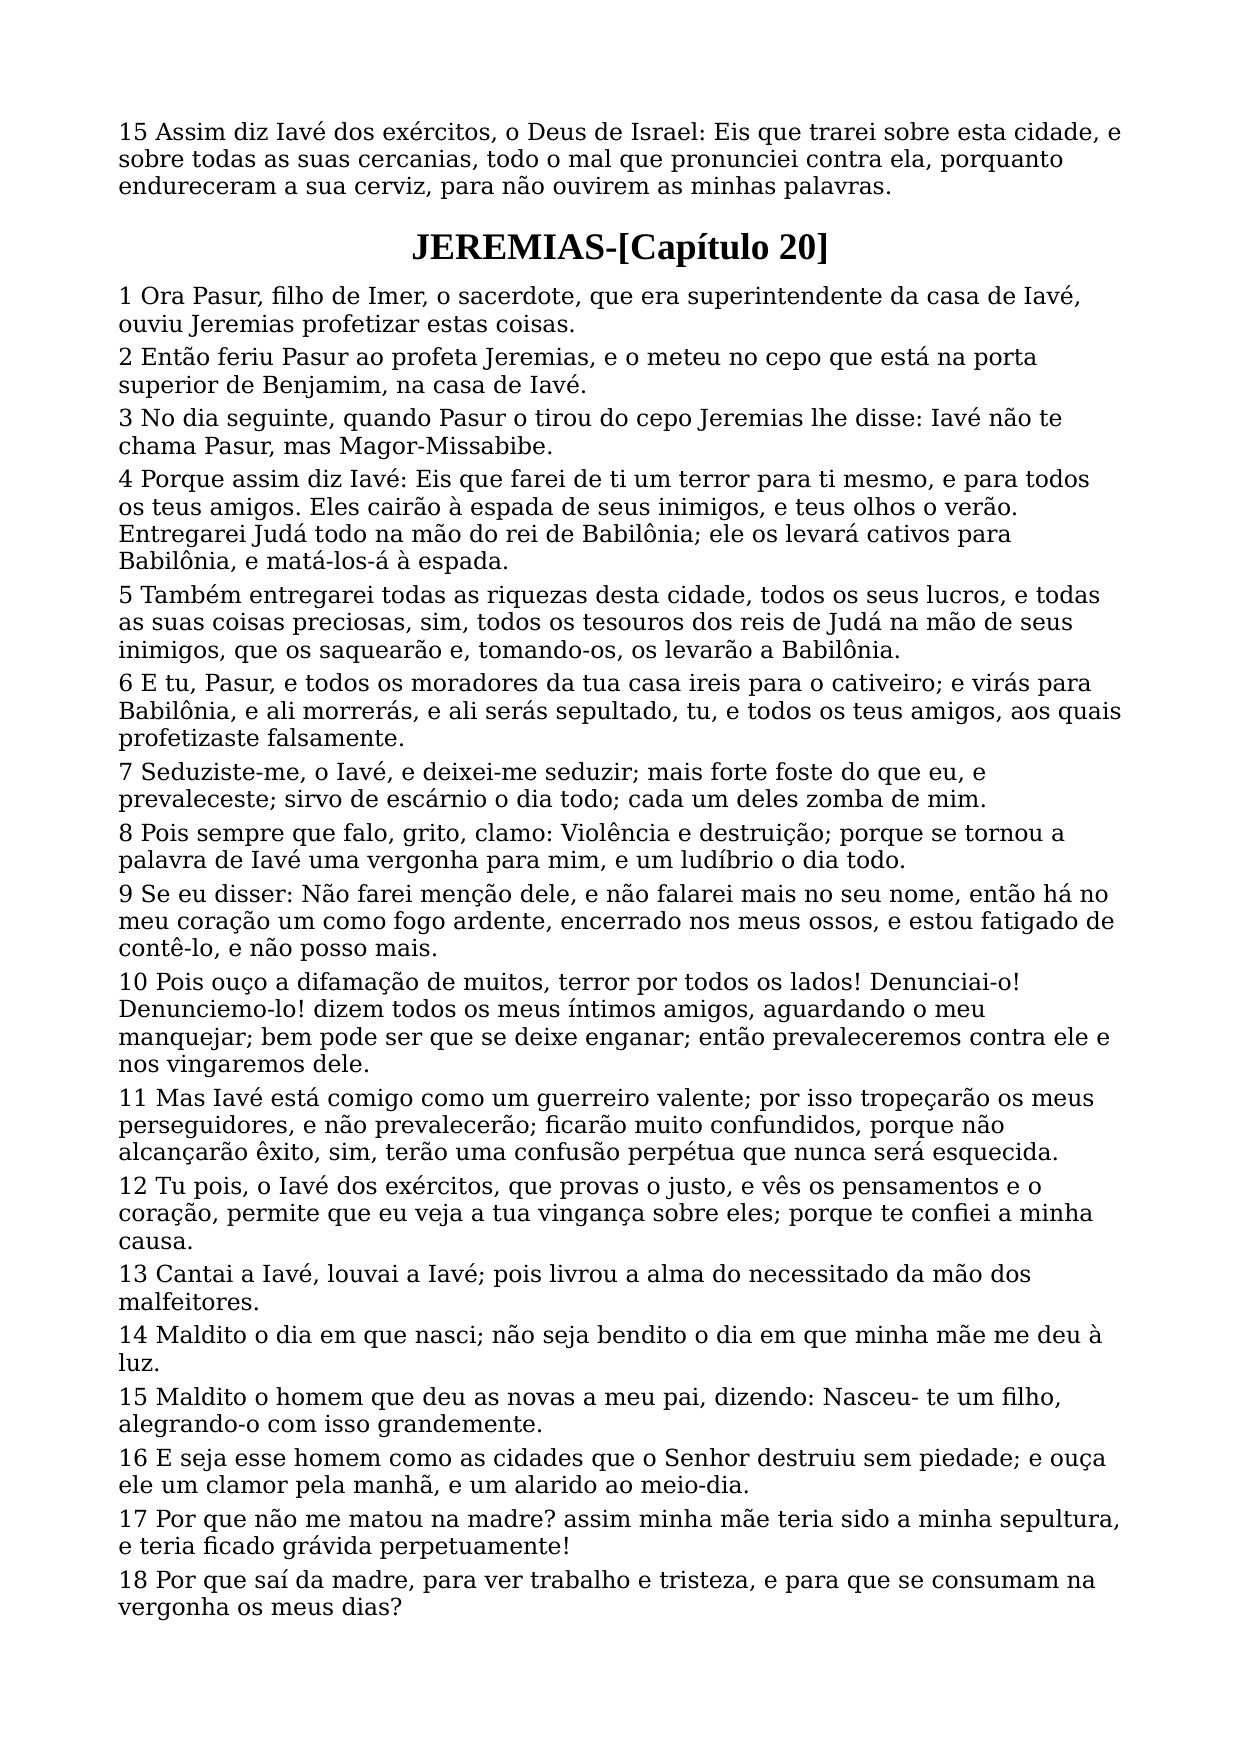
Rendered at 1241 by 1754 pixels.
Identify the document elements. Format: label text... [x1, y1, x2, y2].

text 12 Tu pois, o Iavé dos exércitos, que provas o justo, e vês os pensamentos e o coração, permite que eu veja a tua vingança sobre eles; porque te confiei a minha causa. [118, 1173, 1122, 1254]
text 14 Maldito o dia em que nasci; não seja bendito o dia em que minha mãe me deu à luz. [118, 1322, 1122, 1377]
text 16 E seja esse homem como as cidades que o Senhor destruiu sem piedade; e ouça ele um clamor pela manhã, e um alarido ao meio-dia. [118, 1444, 1122, 1499]
text 15 Assim diz Iavé dos exércitos, o Deus de Israel: Eis que trarei sobre esta cidade, e sobre todas as suas cercanias, todo o mal que pronunciei contra ela, porquanto endureceram a sua cerviz, para não ouvirem as minhas palavras. [118, 118, 1122, 200]
text 7 Seduziste-me, o Iavé, e deixei-me seduzir; mais forte foste do que eu, e prevaleceste; sirvo de escárnio o dia todo; cada um deles zomba de mim. [118, 758, 1122, 813]
text 9 Se eu disser: Não farei menção dele, e não falarei mais no seu nome, então há no meu coração um como fogo ardente, encerrado nos meus ossos, e estou fatigado de contê-lo, e não posso mais. [118, 880, 1122, 962]
text 5 Também entregarei todas as riquezas desta cidade, todos os seus lucros, e todas as suas coisas preciosas, sim, todos os tesouros dos reis de Judá na mão de seus inimigos, que os saquearão e, tomando-os, os levarão a Babilônia. [118, 582, 1122, 663]
text 15 Maldito o homem que deu as novas a meu pai, dizendo: Nasceu- te um filho, alegrando-o com isso grandemente. [118, 1383, 1122, 1438]
text 10 Pois ouço a difamação de muitos, terror por todos os lados! Denunciai-o! Denunciemo-lo! dizem todos os meus íntimos amigos, aguardando o meu manquejar; bem pode ser que se deixe enganar; então prevaleceremos contra ele e nos vingaremos dele. [118, 969, 1122, 1078]
text 18 Por que saí da madre, para ver trabalho e tristeza, e para que se consumam na vergonha os meus dias? [118, 1566, 1122, 1621]
subtitle JEREMIAS-[Capítulo 20] [118, 224, 1122, 267]
text 3 No dia seguinte, quando Pasur o tirou do cepo Jeremias lhe disse: Iavé não te chama Pasur, mas Magor-Missabibe. [118, 405, 1122, 459]
text 13 Cantai a Iavé, louvai a Iavé; pois livrou a alma do necessitado da mão dos malfeitores. [118, 1261, 1122, 1316]
text 2 Então feriu Pasur ao profeta Jeremias, e o meteu no cepo que está na porta superior de Benjamim, na casa de Iavé. [118, 344, 1122, 398]
text 11 Mas Iavé está comigo como um guerreiro valente; por isso tropeçarão os meus perseguidores, e não prevalecerão; ficarão muito confundidos, porque não alcançarão êxito, sim, terão uma confusão perpétua que nunca será esquecida. [118, 1084, 1122, 1166]
text 17 Por que não me matou na madre? assim minha mãe teria sido a minha sepultura, e teria ficado grávida perpetuamente! [118, 1505, 1122, 1560]
text 4 Porque assim diz Iavé: Eis que farei de ti um terror para ti mesmo, e para todos os teus amigos. Eles cairão à espada de seus inimigos, e teus olhos o verão. Entregarei Judá todo na mão do rei de Babilônia; ele os levará cativos para Babilônia, e matá-los-á à espada. [118, 466, 1122, 575]
text 1 Ora Pasur, filho de Imer, o sacerdote, que era superintendente da casa de Iavé, ouviu Jeremias profetizar estas coisas. [118, 283, 1122, 337]
text 6 E tu, Pasur, e todos os moradores da tua casa ireis para o cativeiro; e virás para Babilônia, e ali morrerás, e ali serás sepultado, tu, e todos os teus amigos, aos quais profetizaste falsamente. [118, 670, 1122, 752]
text 8 Pois sempre que falo, grito, clamo: Violência e destruição; porque se tornou a palavra de Iavé uma vergonha para mim, e um ludíbrio o dia todo. [118, 819, 1122, 874]
